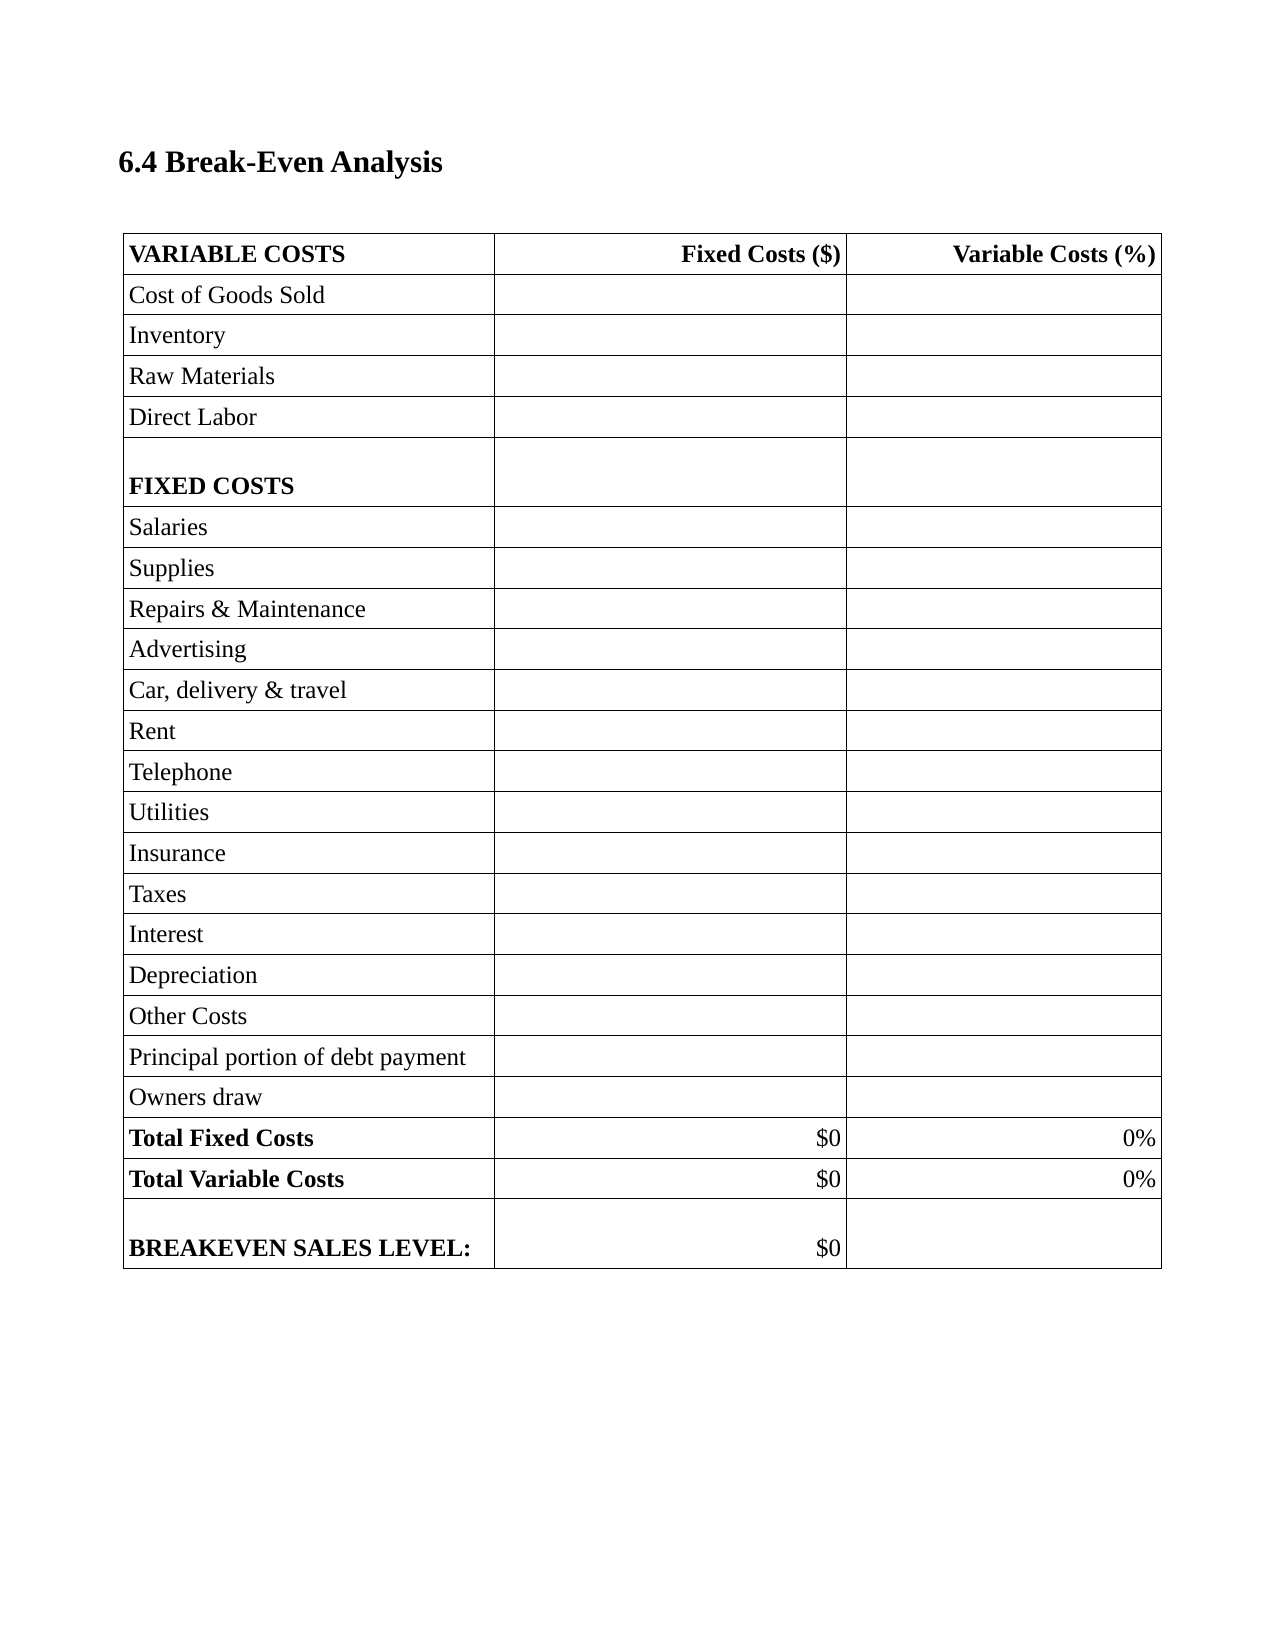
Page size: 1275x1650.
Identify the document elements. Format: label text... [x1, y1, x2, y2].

table_cell [495, 356, 846, 396]
table_cell [847, 792, 1161, 832]
table_cell Taxes [124, 874, 494, 913]
table_cell [495, 315, 846, 355]
table_cell [495, 589, 846, 628]
table_cell [495, 996, 846, 1035]
table_cell BREAKEVEN SALES LEVEL: [124, 1199, 494, 1268]
table_cell Owners draw [124, 1077, 494, 1117]
table_cell [495, 275, 846, 314]
table_cell $0 [495, 1199, 846, 1268]
table_cell [495, 670, 846, 709]
table_header Variable Costs (%) [847, 234, 1161, 273]
table_cell [847, 356, 1161, 396]
table_cell [495, 397, 846, 436]
table_cell [847, 275, 1161, 314]
table_cell [847, 1199, 1161, 1268]
table_cell Raw Materials [124, 356, 494, 396]
table_cell [847, 996, 1161, 1035]
table_cell Other Costs [124, 996, 494, 1035]
table_cell [847, 833, 1161, 872]
table_cell [495, 1036, 846, 1076]
table_cell Total Variable Costs [124, 1159, 494, 1198]
table_cell Direct Labor [124, 397, 494, 436]
table_header Fixed Costs ($) [495, 234, 846, 273]
table_cell Repairs & Maintenance [124, 589, 494, 628]
table_cell Utilities [124, 792, 494, 832]
table_cell Depreciation [124, 955, 494, 995]
table_cell $0 [495, 1118, 846, 1158]
table_cell Supplies [124, 548, 494, 587]
table_cell [847, 397, 1161, 436]
table_cell [847, 711, 1161, 750]
table_cell [495, 438, 846, 506]
table_cell 0% [847, 1118, 1161, 1158]
table_cell [847, 914, 1161, 954]
table_cell [847, 751, 1161, 791]
table_cell Salaries [124, 507, 494, 547]
table_cell [495, 629, 846, 669]
table_cell 0% [847, 1159, 1161, 1198]
table_cell [847, 589, 1161, 628]
table_cell FIXED COSTS [124, 438, 494, 506]
table_cell [495, 792, 846, 832]
table_cell [847, 548, 1161, 587]
table_cell Telephone [124, 751, 494, 791]
table_cell [847, 955, 1161, 995]
table_cell [847, 670, 1161, 709]
table_cell [847, 1077, 1161, 1117]
table_cell [495, 874, 846, 913]
table_cell [847, 874, 1161, 913]
table_cell $0 [495, 1159, 846, 1198]
subtitle 6.4 Break-Even Analysis [118, 143, 1157, 179]
table_cell Principal portion of debt payment [124, 1036, 494, 1076]
table_cell [495, 507, 846, 547]
table_cell [847, 438, 1161, 506]
table_cell [495, 914, 846, 954]
table_cell Interest [124, 914, 494, 954]
table_cell Car, delivery & travel [124, 670, 494, 709]
table_cell [495, 955, 846, 995]
table_cell [847, 629, 1161, 669]
table_cell [847, 507, 1161, 547]
table_cell Rent [124, 711, 494, 750]
table_cell [495, 711, 846, 750]
table_cell Inventory [124, 315, 494, 355]
table_cell Total Fixed Costs [124, 1118, 494, 1158]
table_cell Advertising [124, 629, 494, 669]
table_cell [495, 833, 846, 872]
table_cell [847, 1036, 1161, 1076]
table_cell [495, 1077, 846, 1117]
table_cell [495, 548, 846, 587]
table_cell Cost of Goods Sold [124, 275, 494, 314]
table_cell [495, 751, 846, 791]
table_header VARIABLE COSTS [124, 234, 494, 273]
table_cell Insurance [124, 833, 494, 872]
table_cell [847, 315, 1161, 355]
